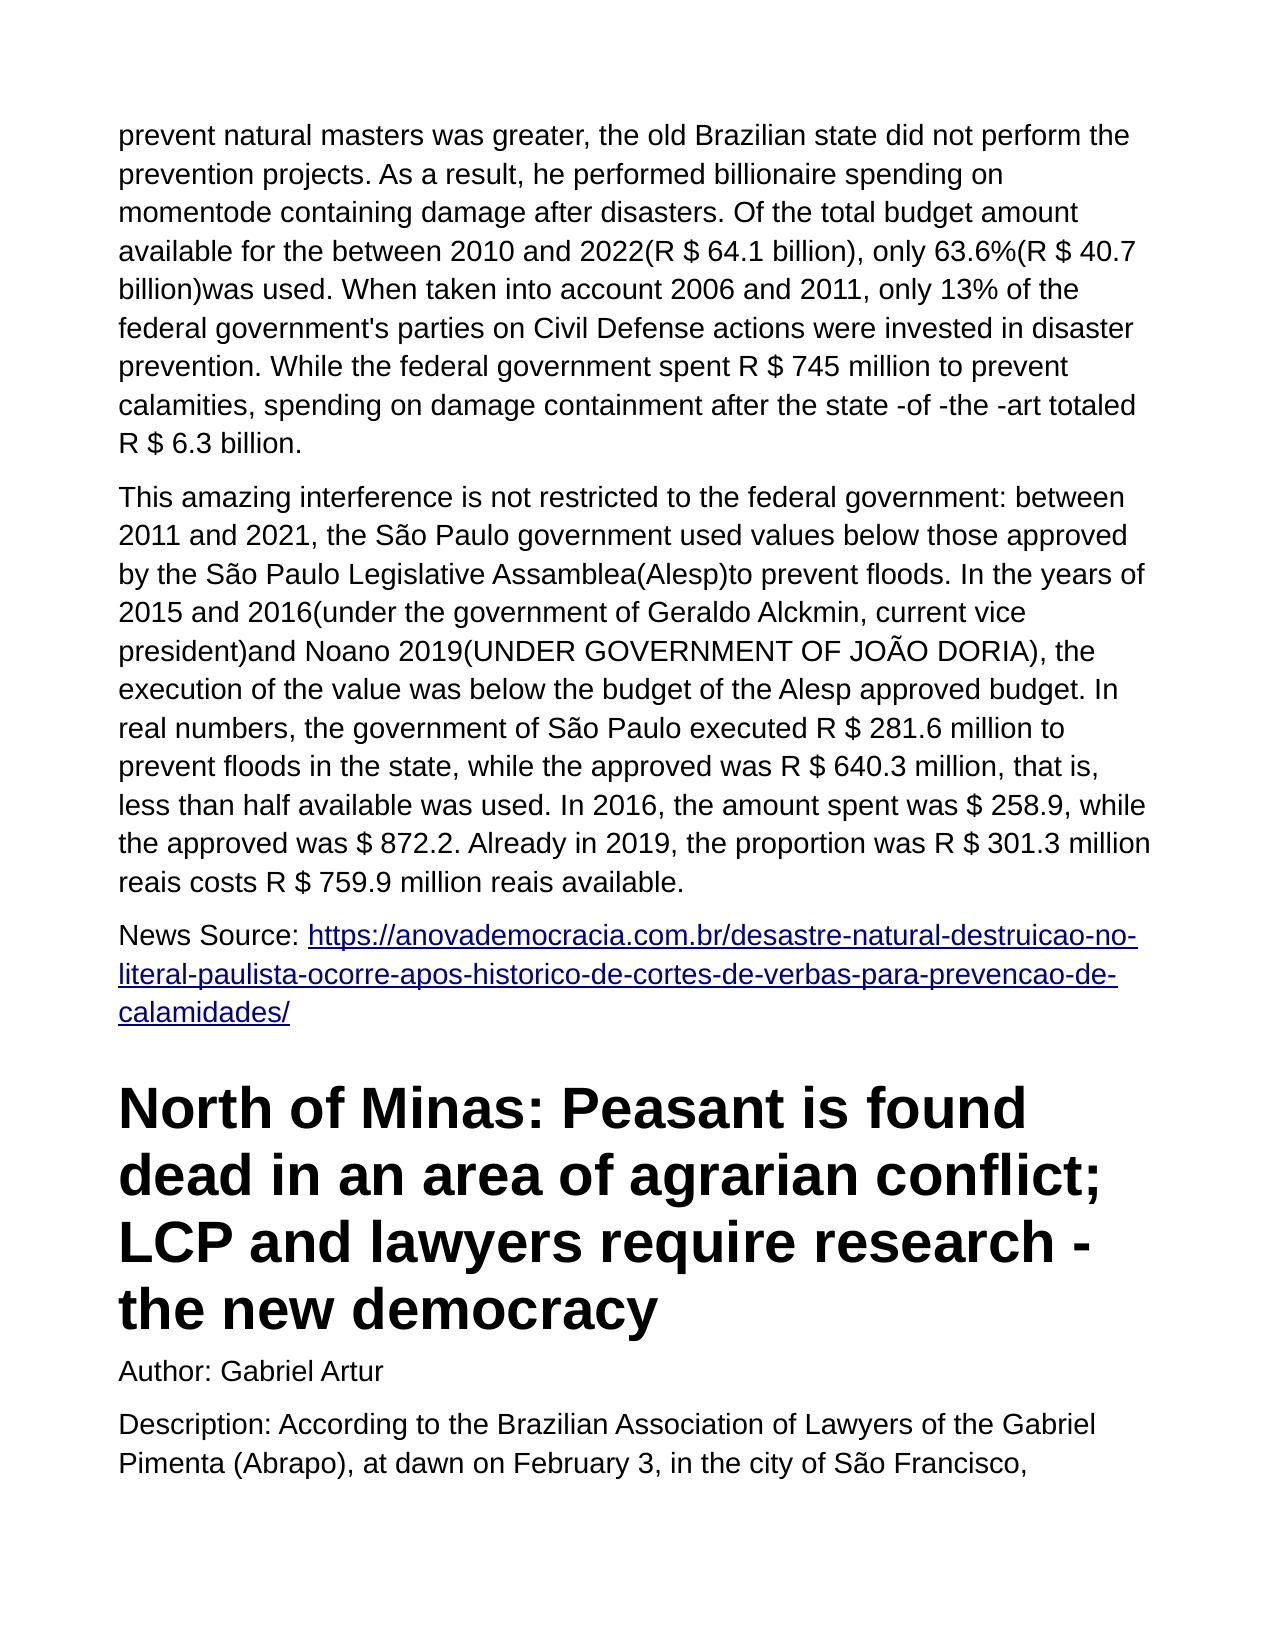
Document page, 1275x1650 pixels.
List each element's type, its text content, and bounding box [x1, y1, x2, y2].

subtitle North of Minas: Peasant is found dead in an area of agrarian conflict; LCP and lawyers require research - the new democracy [118, 1073, 1157, 1342]
text News Source: https://anovademocracia.com.br/desastre-natural-destruicao-no-literal-paulista-ocorre-apos-historico-de-cortes-de-verbas-para-prevencao-de-calamidades/ [118, 918, 1157, 1029]
text Description: According to the Brazilian Association of Lawyers of the Gabriel Pimenta (Abrapo), at dawn on February 3, in the city of São Francisco, [118, 1407, 1157, 1479]
text This amazing interference is not restricted to the federal government: between 2011 and 2021, the São Paulo government used values below those approved by the São Paulo Legislative Assamblea(Alesp)to prevent floods. In the years of 2015 and 2016(under the government of Geraldo Alckmin, current vice president)and Noano 2019(UNDER GOVERNMENT OF JOÃO DORIA), the execution of the value was below the budget of the Alesp approved budget. In real numbers, the government of São Paulo executed R $ 281.6 million to prevent floods in the state, while the approved was R $ 640.3 million, that is, less than half available was used. In 2016, the amount spent was $ 258.9, while the approved was $ 872.2. Already in 2019, the proportion was R $ 301.3 million reais costs R $ 759.9 million reais available. [118, 479, 1157, 898]
text prevent natural masters was greater, the old Brazilian state did not perform the prevention projects. As a result, he performed billionaire spending on momentode containing damage after disasters. Of the total budget amount available for the between 2010 and 2022(R $ 64.1 billion), only 63.6%(R $ 40.7 billion)was used. When taken into account 2006 and 2011, only 13% of the federal government's parties on Civil Defense actions were invested in disaster prevention. While the federal government spent R $ 745 million to prevent calamities, spending on damage containment after the state -of -the -art totaled R $ 6.3 billion. [118, 118, 1157, 460]
text Author: Gabriel Artur [118, 1354, 1157, 1388]
